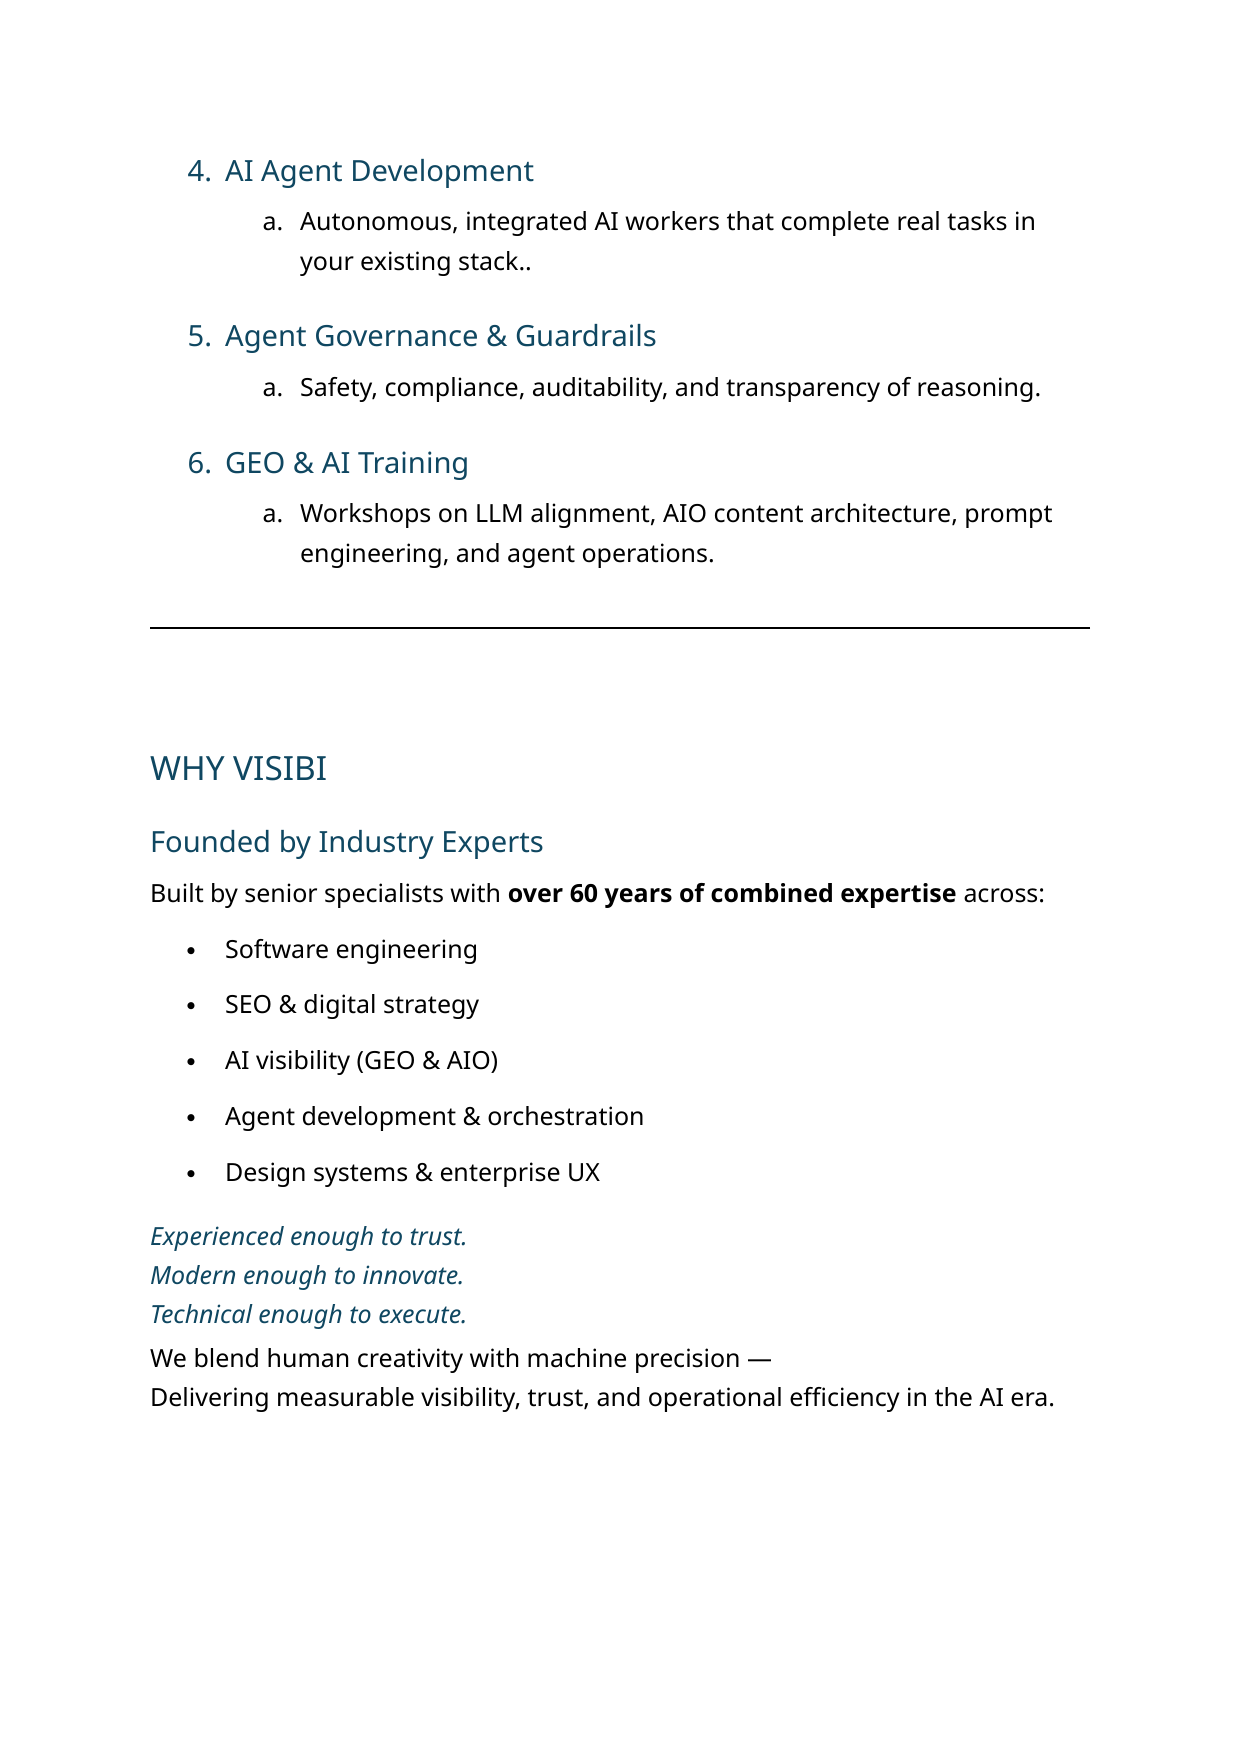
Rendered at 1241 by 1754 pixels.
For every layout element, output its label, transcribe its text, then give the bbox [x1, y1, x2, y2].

subtitle WHY VISIBI [150, 744, 1090, 790]
subtitle Agent Governance & Guardrails [187, 316, 1090, 355]
list Autonomous, integrated AI workers that complete real tasks in your existing stack.. [262, 204, 1090, 277]
list SEO & digital strategy [187, 987, 1090, 1021]
text We blend human creativity with machine precision — Delivering measurable visibility, trust, and operational efficiency in the AI era. [150, 1341, 1090, 1414]
text Built by senior specialists with over 60 years of combined expertise across: [150, 876, 1090, 909]
subtitle AI Agent Development [187, 150, 1090, 190]
list Safety, compliance, auditability, and transparency of reasoning. [262, 369, 1090, 404]
list Agent development & orchestration [187, 1099, 1090, 1133]
subtitle Experienced enough to trust. Modern enough to innovate. Technical enough to execute. [150, 1219, 1090, 1331]
subtitle Founded by Industry Experts [150, 822, 1090, 861]
list Workshops on LLM alignment, AIO content architecture, prompt engineering, and agent operations. [262, 496, 1090, 569]
subtitle GEO & AI Training [187, 442, 1090, 482]
list Software engineering [187, 931, 1090, 965]
list Design systems & enterprise UX [187, 1155, 1090, 1189]
list AI visibility (GEO & AIO) [187, 1043, 1090, 1077]
